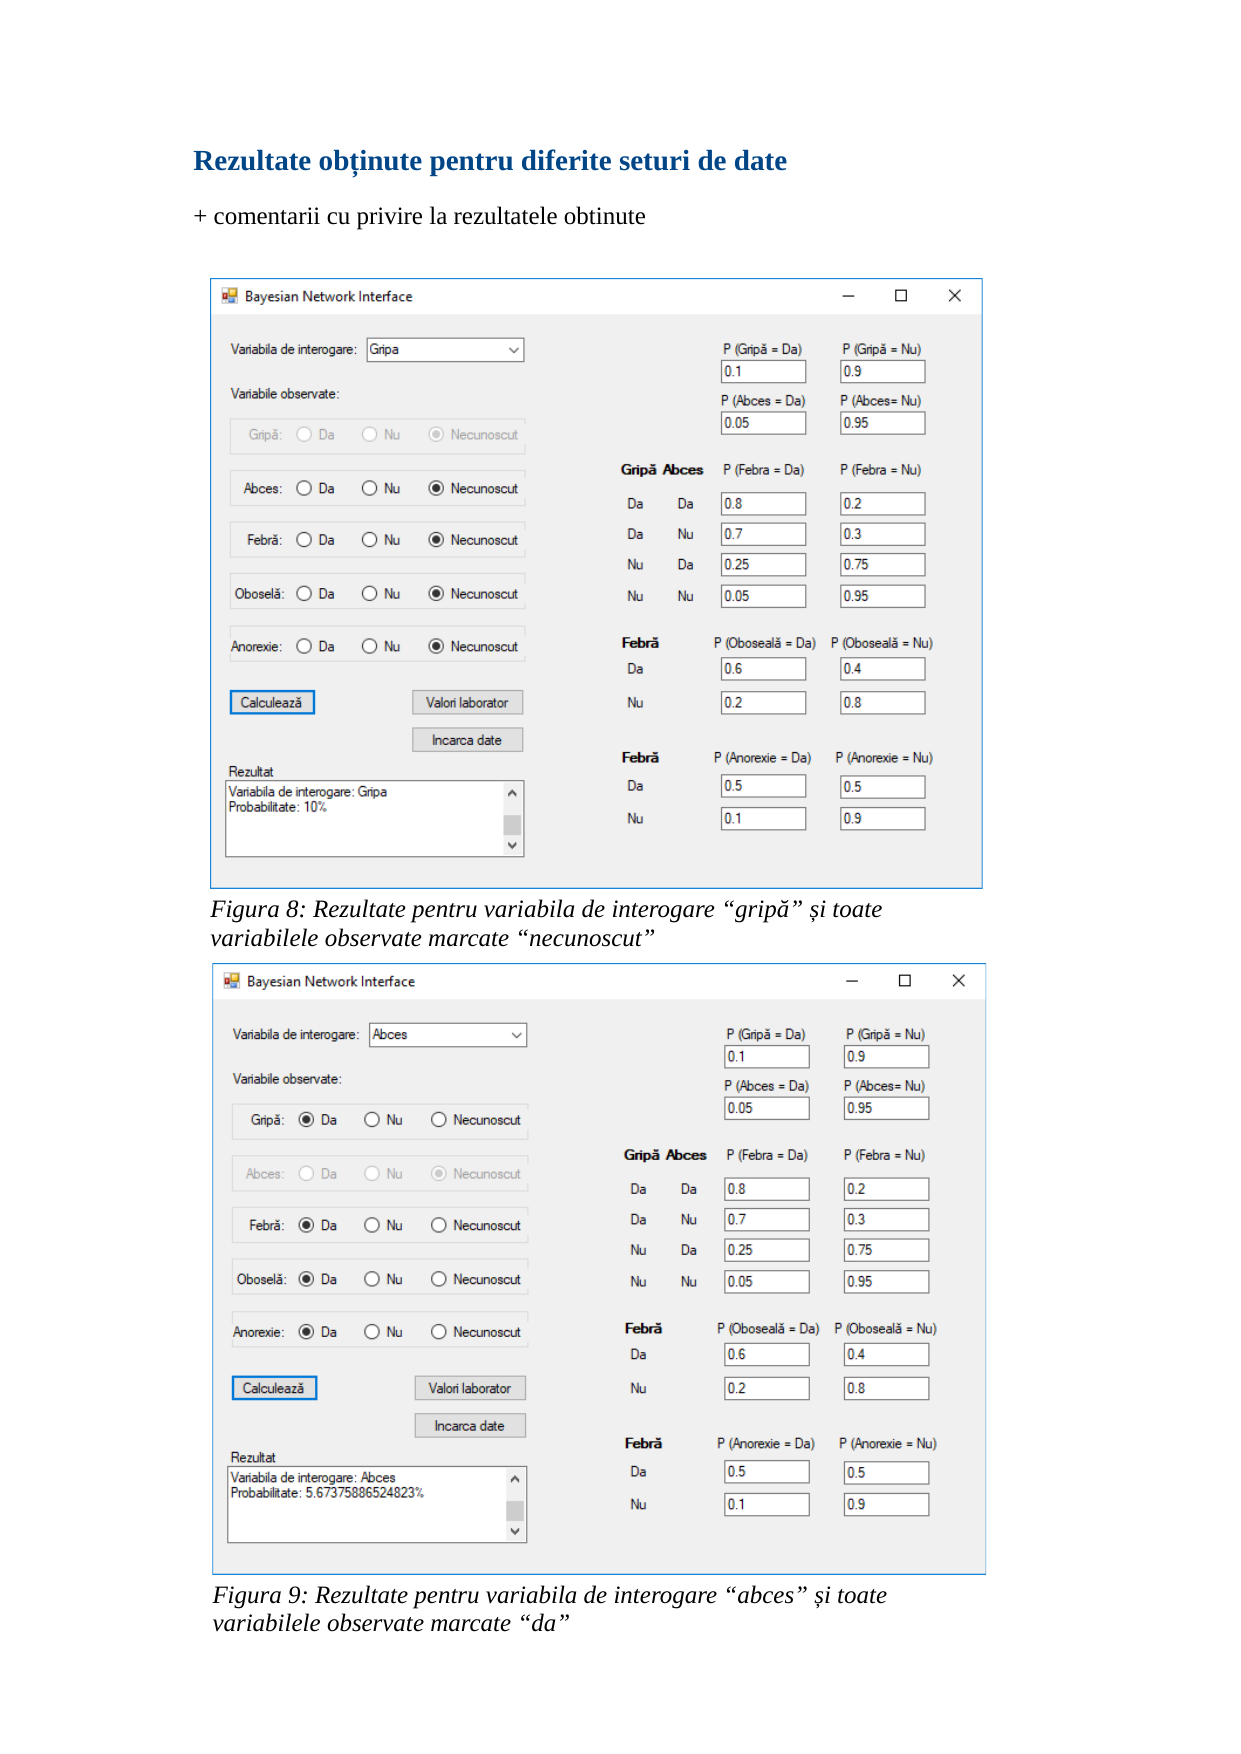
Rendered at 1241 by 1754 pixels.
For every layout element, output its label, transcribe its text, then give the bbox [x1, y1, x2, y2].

picture [210, 278, 983, 889]
text Figura 9: Rezultate pentru variabila de interogare “abces” și toate variabilele observate marcate “da” [212, 1575, 986, 1637]
text Figura 8: Rezultate pentru variabila de interogare “gripă” și toate variabilele observate marcate “necunoscut” [210, 889, 983, 951]
picture [212, 963, 987, 1575]
subtitle Rezultate obținute pentru diferite seturi de date [118, 143, 1093, 176]
text + comentarii cu privire la rezultatele obtinute [118, 201, 1093, 230]
